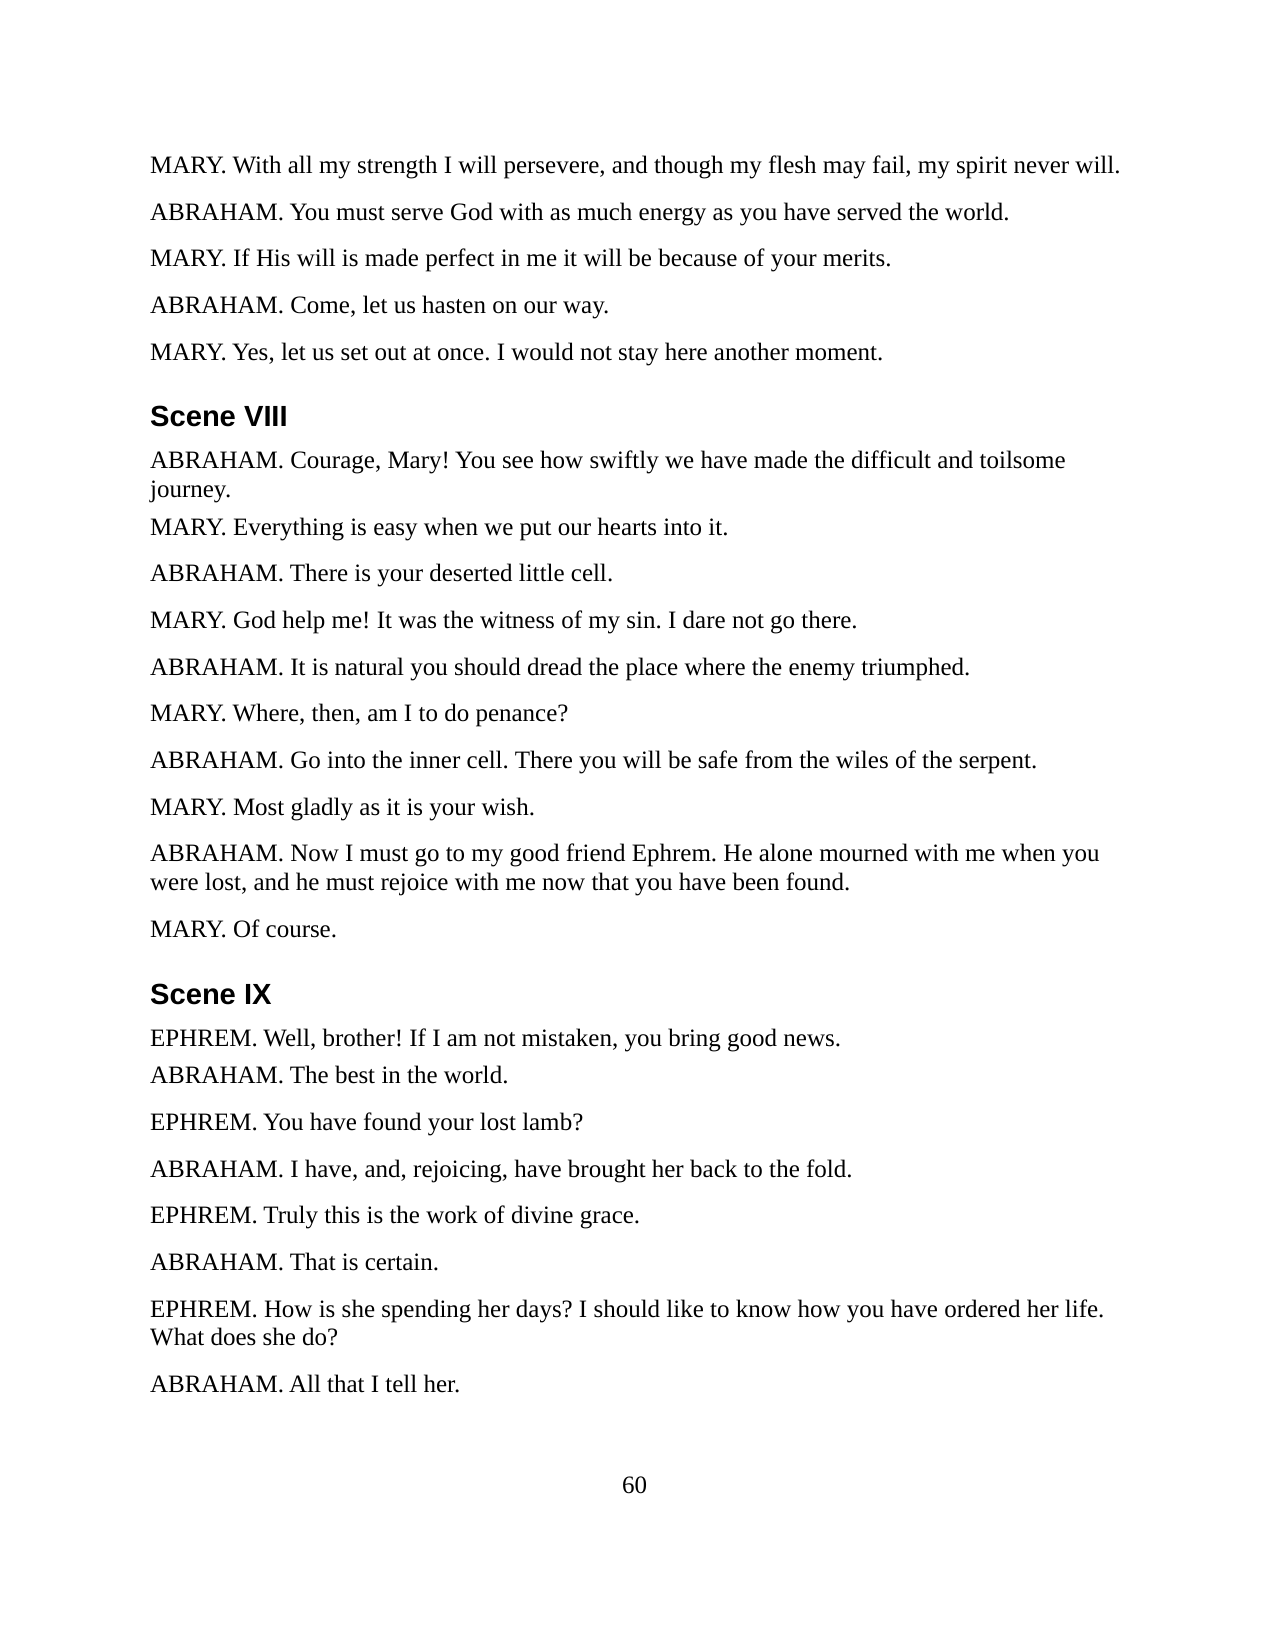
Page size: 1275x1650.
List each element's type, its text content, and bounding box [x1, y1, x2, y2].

text ABRAHAM. That is certain. [150, 1247, 1125, 1276]
text EPHREM. Well, brother! If I am not mistaken, you bring good news. [150, 1023, 1125, 1051]
text ABRAHAM. There is your deserted little cell. [150, 558, 1125, 587]
text MARY. If His will is made perfect in me it will be because of your merits. [150, 243, 1125, 272]
text ABRAHAM. Go into the inner cell. There you will be safe from the wiles of the serpent. [150, 745, 1125, 774]
text MARY. Most gladly as it is your wish. [150, 792, 1125, 821]
text MARY. God help me! It was the witness of my sin. I dare not go there. [150, 605, 1125, 634]
text ABRAHAM. Come, let us hasten on our way. [150, 290, 1125, 319]
text MARY. Everything is easy when we put our hearts into it. [150, 512, 1125, 541]
text MARY. Yes, let us set out at once. I would not stay here another moment. [150, 337, 1125, 365]
subtitle Scene VIII [150, 399, 1125, 433]
text EPHREM. How is she spending her days? I should like to know how you have ordered her life. What does she do? [150, 1294, 1125, 1351]
text EPHREM. You have found your lost lamb? [150, 1107, 1125, 1136]
text ABRAHAM. I have, and, rejoicing, have brought her back to the fold. [150, 1154, 1125, 1182]
text MARY. With all my strength I will persevere, and though my flesh may fail, my spirit never will. [150, 150, 1125, 179]
text ABRAHAM. Now I must go to my good friend Ephrem. He alone mourned with me when you were lost, and he must rejoice with me now that you have been found. [150, 838, 1125, 896]
text ABRAHAM. It is natural you should dread the place where the enemy triumphed. [150, 652, 1125, 681]
text ABRAHAM. Courage, Mary! You see how swiftly we have made the difficult and toilsome journey. [150, 445, 1125, 503]
text EPHREM. Truly this is the work of divine grace. [150, 1200, 1125, 1229]
text ABRAHAM. The best in the world. [150, 1060, 1125, 1089]
text ABRAHAM. All that I tell her. [150, 1369, 1125, 1398]
text MARY. Where, then, am I to do penance? [150, 698, 1125, 727]
text MARY. Of course. [150, 914, 1125, 943]
text ABRAHAM. You must serve God with as much energy as you have served the world. [150, 197, 1125, 225]
subtitle Scene IX [150, 977, 1125, 1010]
